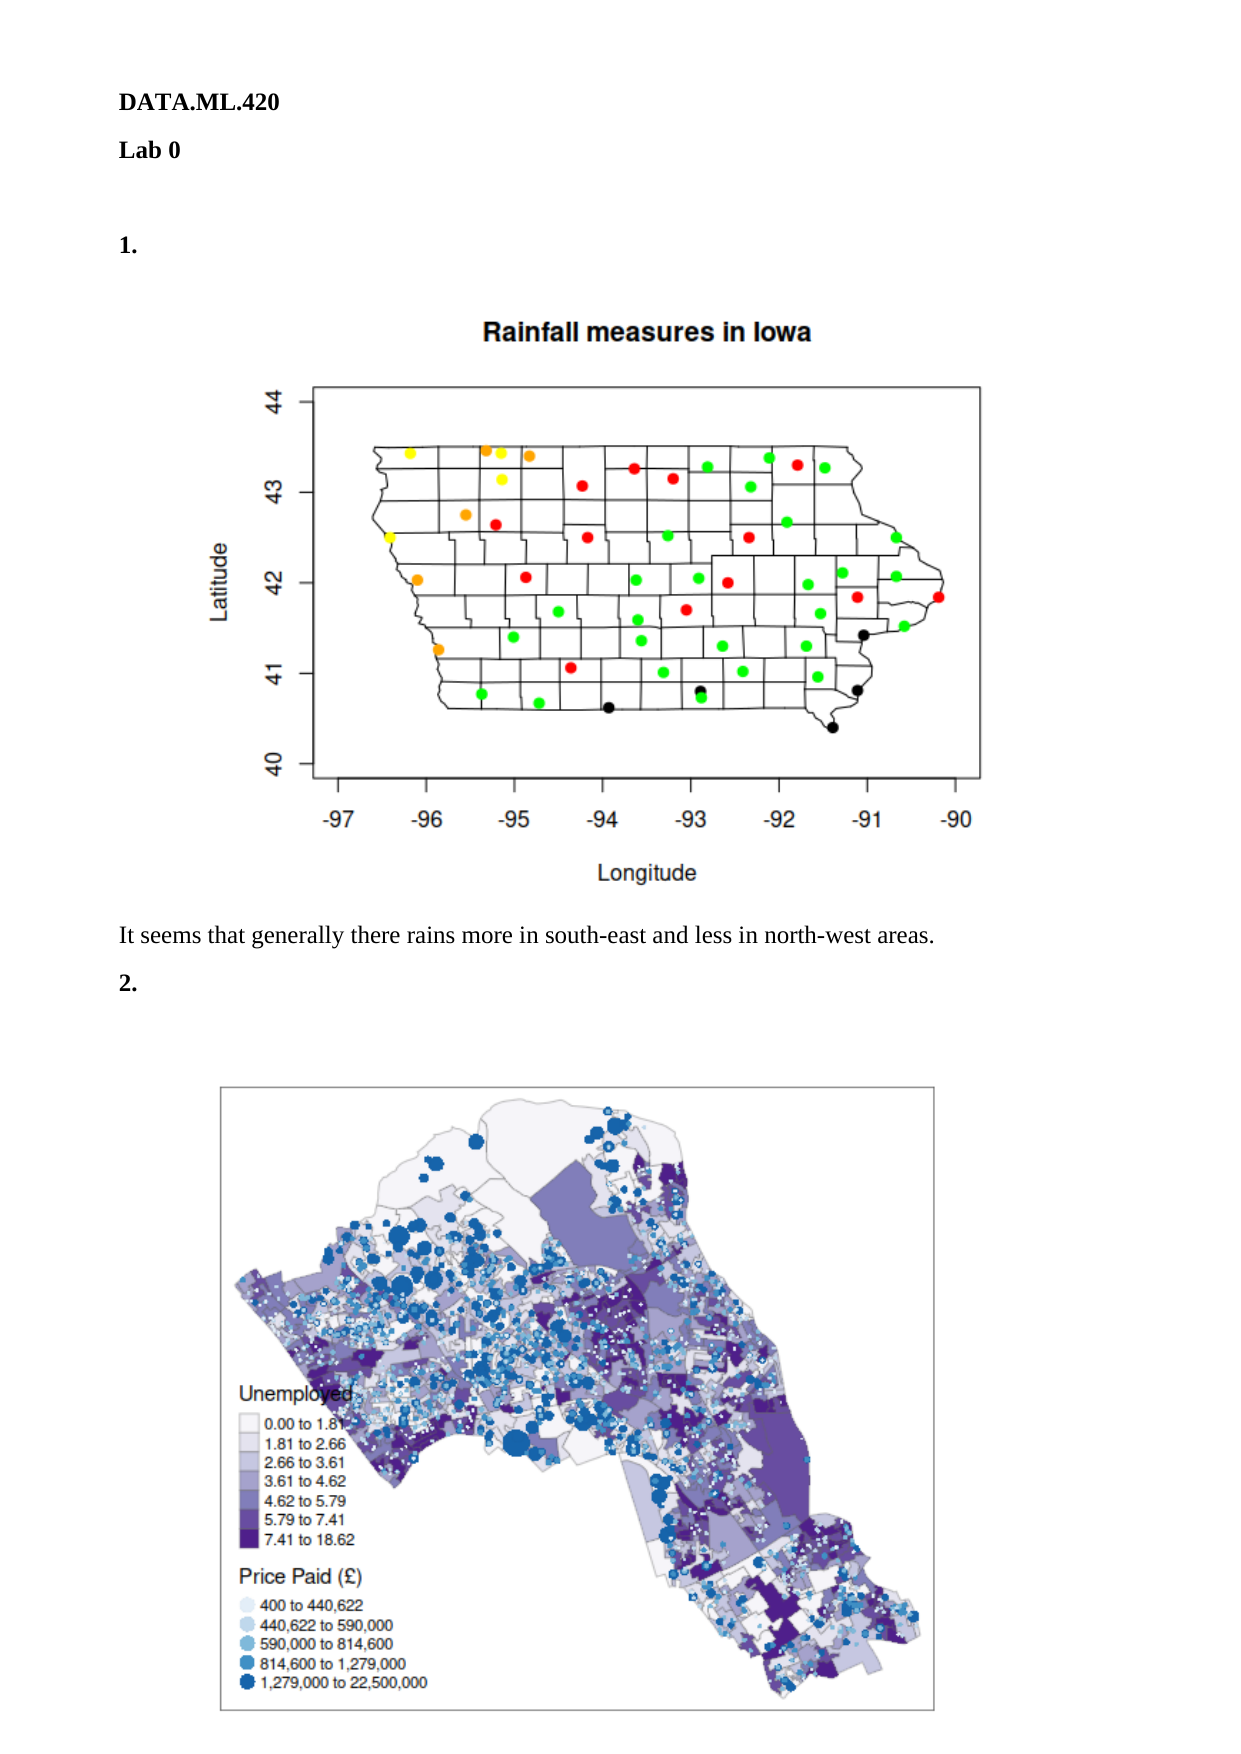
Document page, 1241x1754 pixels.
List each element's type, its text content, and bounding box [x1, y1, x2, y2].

picture [203, 277, 1037, 916]
text 2. [119, 968, 1121, 997]
text It seems that generally there rains more in south-east and less in north-west areas. [119, 278, 1121, 949]
text 1. [119, 230, 1121, 259]
text DATA.ML.420 [119, 87, 1121, 116]
text Lab 0 [119, 135, 1121, 164]
picture [153, 1074, 1002, 1724]
